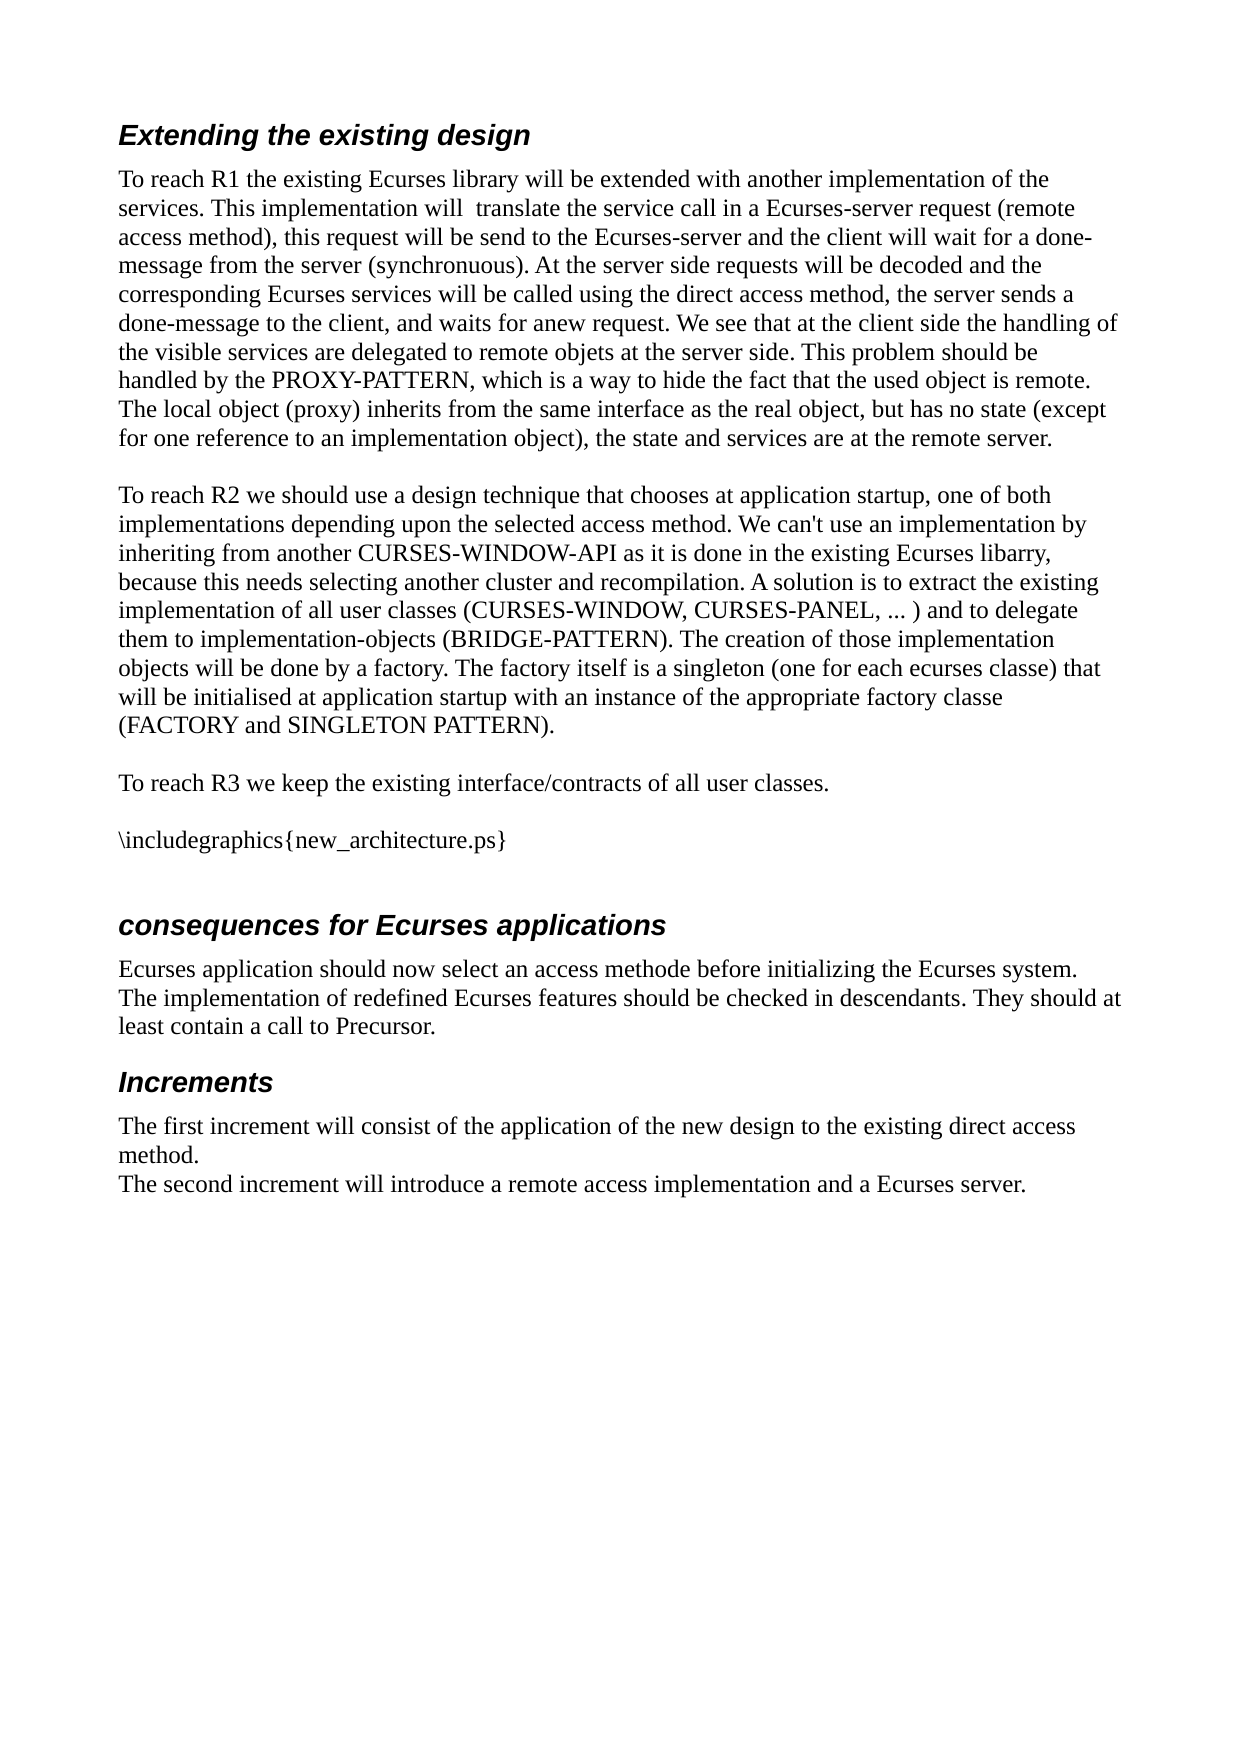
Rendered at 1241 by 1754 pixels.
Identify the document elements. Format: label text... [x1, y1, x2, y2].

subtitle consequences for Ecurses applications [118, 908, 1122, 941]
text To reach R3 we keep the existing interface/contracts of all user classes. [118, 768, 1122, 797]
text \includegraphics{new_architecture.ps} [118, 825, 1122, 854]
text To reach R2 we should use a design technique that chooses at application startup, one of both implementations depending upon the selected access method. We can't use an implementation by inheriting from another CURSES-WINDOW-API as it is done in the existing Ecurses libarry, because this needs selecting another cluster and recompilation. A solution is to extract the existing implementation of all user classes (CURSES-WINDOW, CURSES-PANEL, ... ) and to delegate them to implementation-objects (BRIDGE-PATTERN). The creation of those implementation objects will be done by a factory. The factory itself is a singleton (one for each ecurses classe) that will be initialised at application startup with an instance of the appropriate factory classe (FACTORY and SINGLETON PATTERN). [118, 480, 1122, 739]
subtitle Increments [118, 1065, 1122, 1099]
text To reach R1 the existing Ecurses library will be extended with another implementation of the services. This implementation will translate the service call in a Ecurses-server request (remote access method), this request will be send to the Ecurses-server and the client will wait for a done-message from the server (synchronuous). At the server side requests will be decoded and the corresponding Ecurses services will be called using the direct access method, the server sends a done-message to the client, and waits for anew request. We see that at the client side the handling of the visible services are delegated to remote objets at the server side. This problem should be handled by the PROXY-PATTERN, which is a way to hide the fact that the used object is remote. The local object (proxy) inherits from the same interface as the real object, but has no state (except for one reference to an implementation object), the state and services are at the remote server. [118, 164, 1122, 452]
text The first increment will consist of the application of the new design to the existing direct access method. [118, 1111, 1122, 1169]
subtitle Extending the existing design [118, 118, 1122, 152]
text Ecurses application should now select an access methode before initializing the Ecurses system. The implementation of redefined Ecurses features should be checked in descendants. They should at least contain a call to Precursor. [118, 954, 1122, 1040]
text The second increment will introduce a remote access implementation and a Ecurses server. [118, 1169, 1122, 1197]
